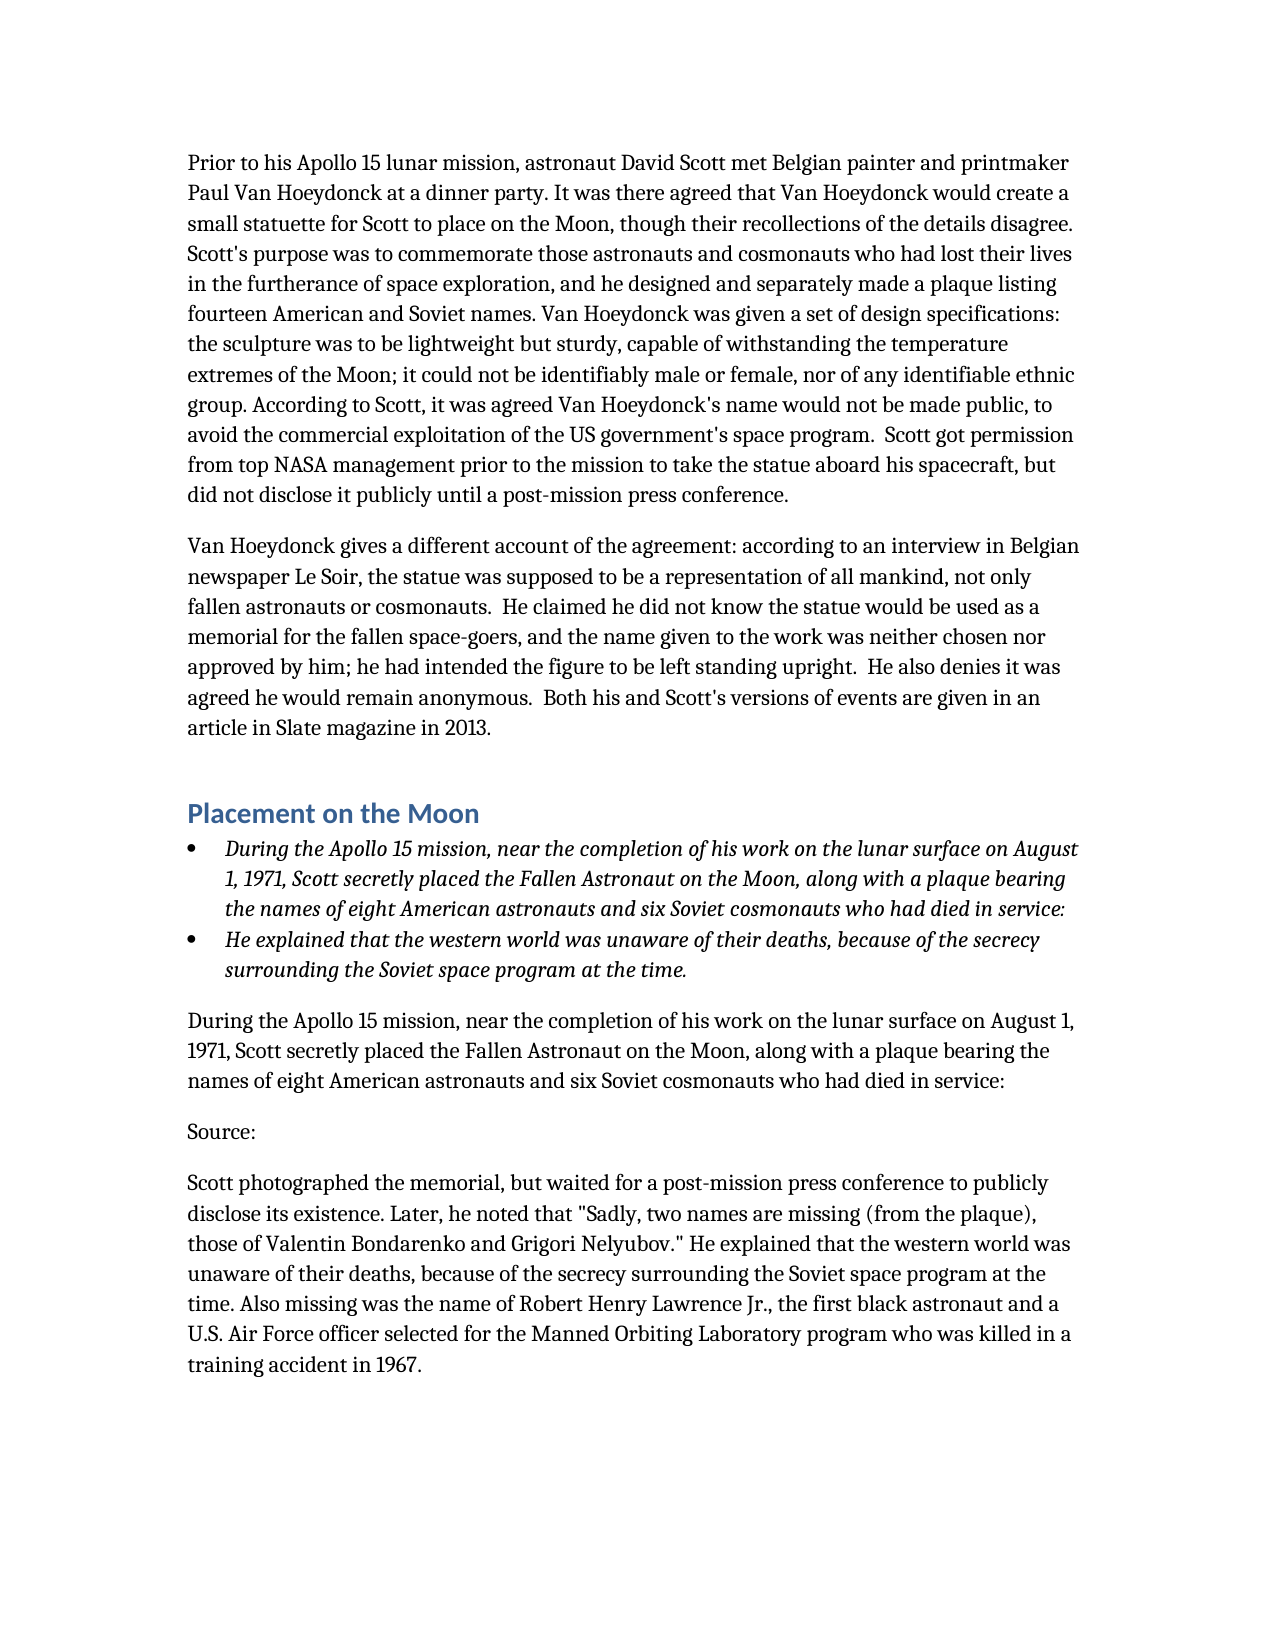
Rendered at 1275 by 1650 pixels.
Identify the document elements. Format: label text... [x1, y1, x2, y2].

text Prior to his Apollo 15 lunar mission, astronaut David Scott met Belgian painter and printmaker Paul Van Hoeydonck at a dinner party. It was there agreed that Van Hoeydonck would create a small statuette for Scott to place on the Moon, though their recollections of the details disagree. Scott's purpose was to commemorate those astronauts and cosmonauts who had lost their lives in the furtherance of space exploration, and he designed and separately made a plaque listing fourteen American and Soviet names. Van Hoeydonck was given a set of design specifications: the sculpture was to be lightweight but sturdy, capable of withstanding the temperature extremes of the Moon; it could not be identifiably male or female, nor of any identifiable ethnic group. According to Scott, it was agreed Van Hoeydonck's name would not be made public, to avoid the commercial exploitation of the US government's space program. Scott got permission from top NASA management prior to the mission to take the statue aboard his spacecraft, but did not disclose it publicly until a post-mission press conference. [187, 150, 1087, 509]
list He explained that the western world was unaware of their deaths, because of the secrecy surrounding the Soviet space program at the time. [187, 926, 1087, 983]
text During the Apollo 15 mission, near the completion of his work on the lunar surface on August 1, 1971, Scott secretly placed the Fallen Astronaut on the Moon, along with a plaque bearing the names of eight American astronauts and six Soviet cosmonauts who had died in service: [187, 1008, 1087, 1094]
text Scott photographed the memorial, but waited for a post-mission press conference to publicly disclose its existence. Later, he noted that "Sadly, two names are missing (from the plaque), those of Valentin Bondarenko and Grigori Nelyubov." He explained that the western world was unaware of their deaths, because of the secrecy surrounding the Soviet space program at the time. Also missing was the name of Robert Henry Lawrence Jr., the first black astronaut and a U.S. Air Force officer selected for the Manned Orbiting Laboratory program who was killed in a training accident in 1967. [187, 1170, 1087, 1378]
list During the Apollo 15 mission, near the completion of his work on the lunar surface on August 1, 1971, Scott secretly placed the Fallen Astronaut on the Moon, along with a plaque bearing the names of eight American astronauts and six Soviet cosmonauts who had died in service: [187, 836, 1087, 922]
text Van Hoeydonck gives a different account of the agreement: according to an interview in Belgian newspaper Le Soir, the statue was supposed to be a representation of all mankind, not only fallen astronauts or cosmonauts. He claimed he did not know the statue would be used as a memorial for the fallen space-goers, and the name given to the work was neither chosen nor approved by him; he had intended the figure to be left standing upright. He also denies it was agreed he would remain anonymous. Both his and Scott's versions of events are given in an article in Slate magazine in 2013. [187, 533, 1087, 741]
subtitle Placement on the Moon [187, 795, 1087, 830]
text Source: [187, 1119, 1087, 1145]
